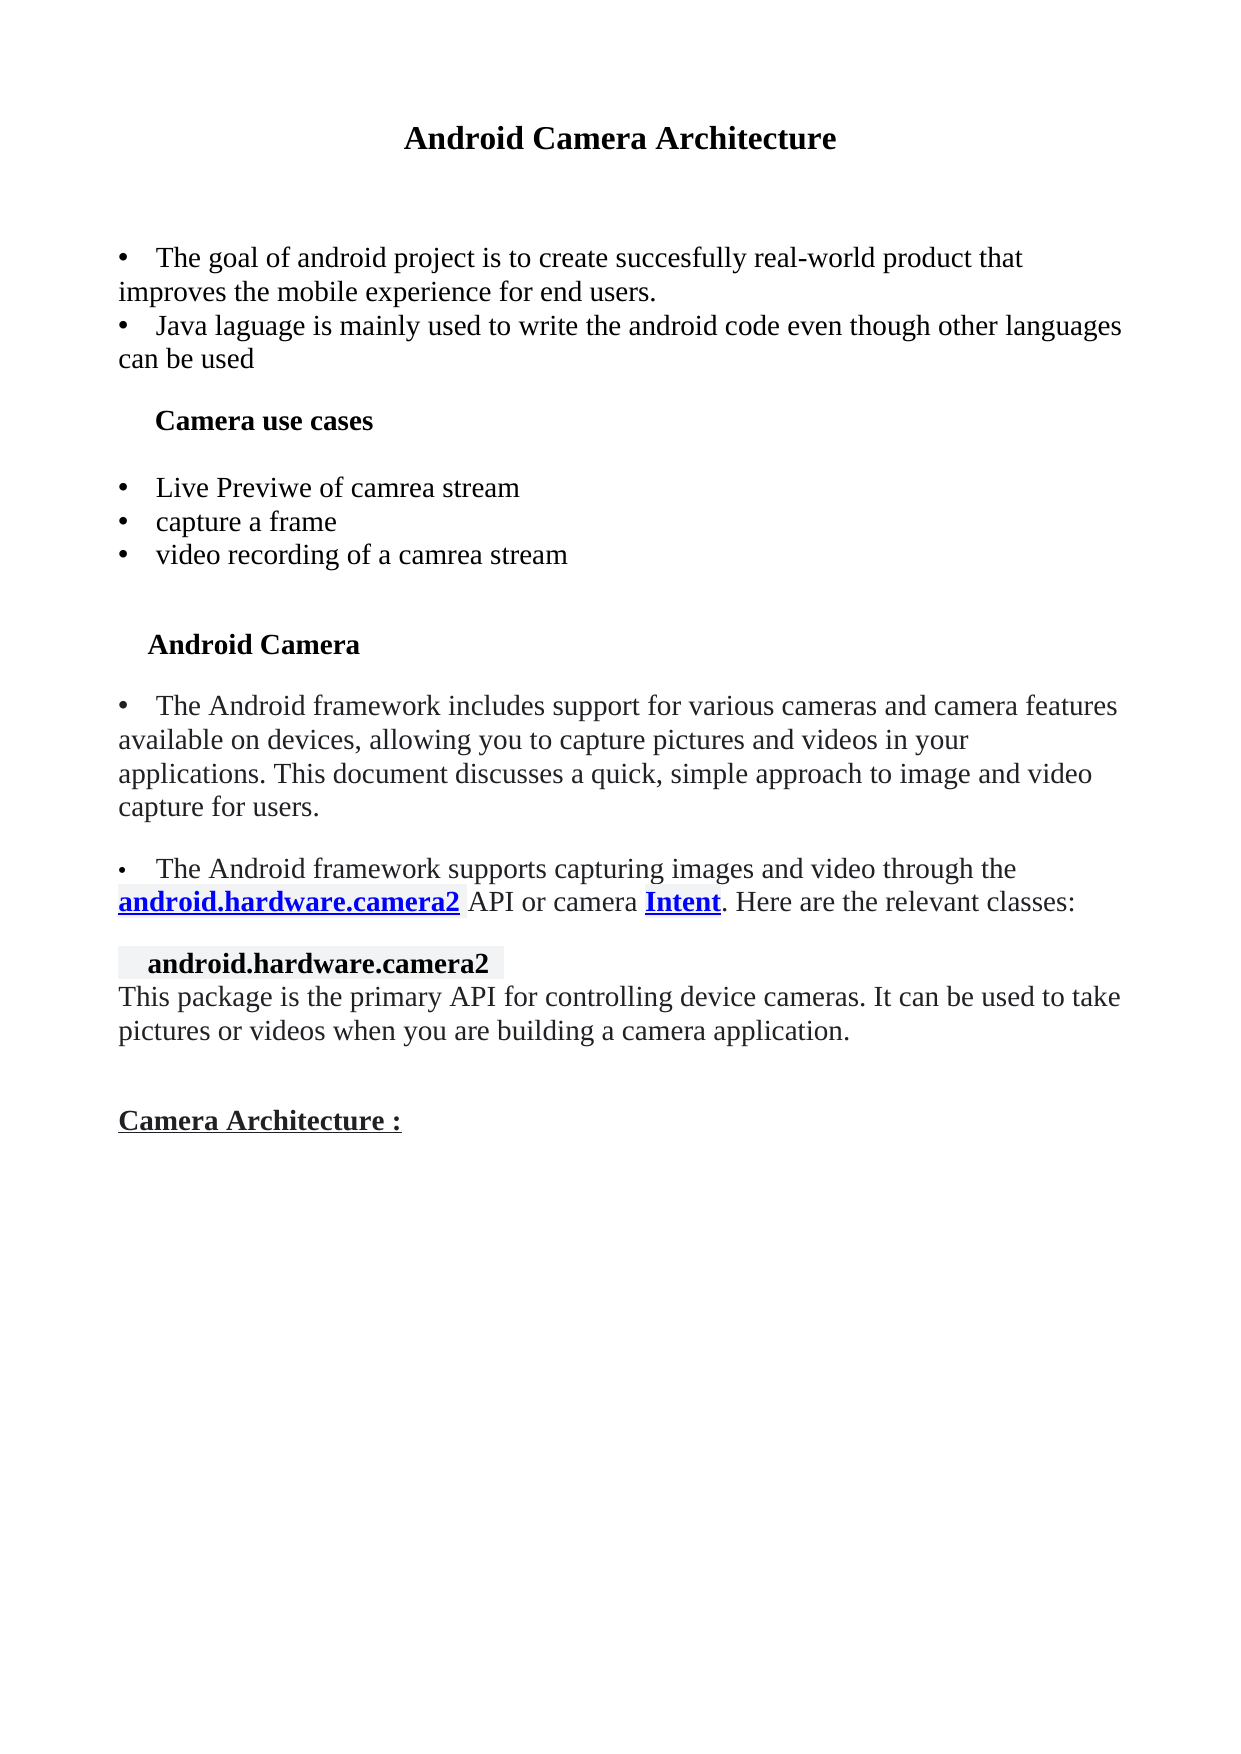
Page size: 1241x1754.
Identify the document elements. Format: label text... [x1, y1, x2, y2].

text Android Camera Architecture [118, 118, 1122, 156]
text android.hardware.camera2 [118, 946, 1122, 979]
list video recording of a camrea stream [81, 537, 1122, 571]
text This package is the primary API for controlling device cameras. It can be used to take pictures or videos when you are building a camera application. [118, 979, 1122, 1047]
list capture a frame [81, 504, 1122, 537]
list Java laguage is mainly used to write the android code even though other languages can be used [81, 308, 1122, 375]
list The Android framework supports capturing images and video through the android.hardware.camera2 API or camera Intent. Here are the relevant classes: [81, 851, 1122, 918]
text Camera Architecture : [118, 1103, 1122, 1136]
list The Android framework includes support for various cameras and camera features available on devices, allowing you to capture pictures and videos in your applications. This document discusses a quick, simple approach to image and video capture for users. [81, 688, 1122, 823]
list The goal of android project is to create succesfully real-world product that improves the mobile experience for end users. [81, 241, 1122, 308]
text Camera use cases [118, 403, 1122, 436]
text Android Camera [118, 627, 1122, 661]
list Live Previwe of camrea stream [81, 470, 1122, 504]
